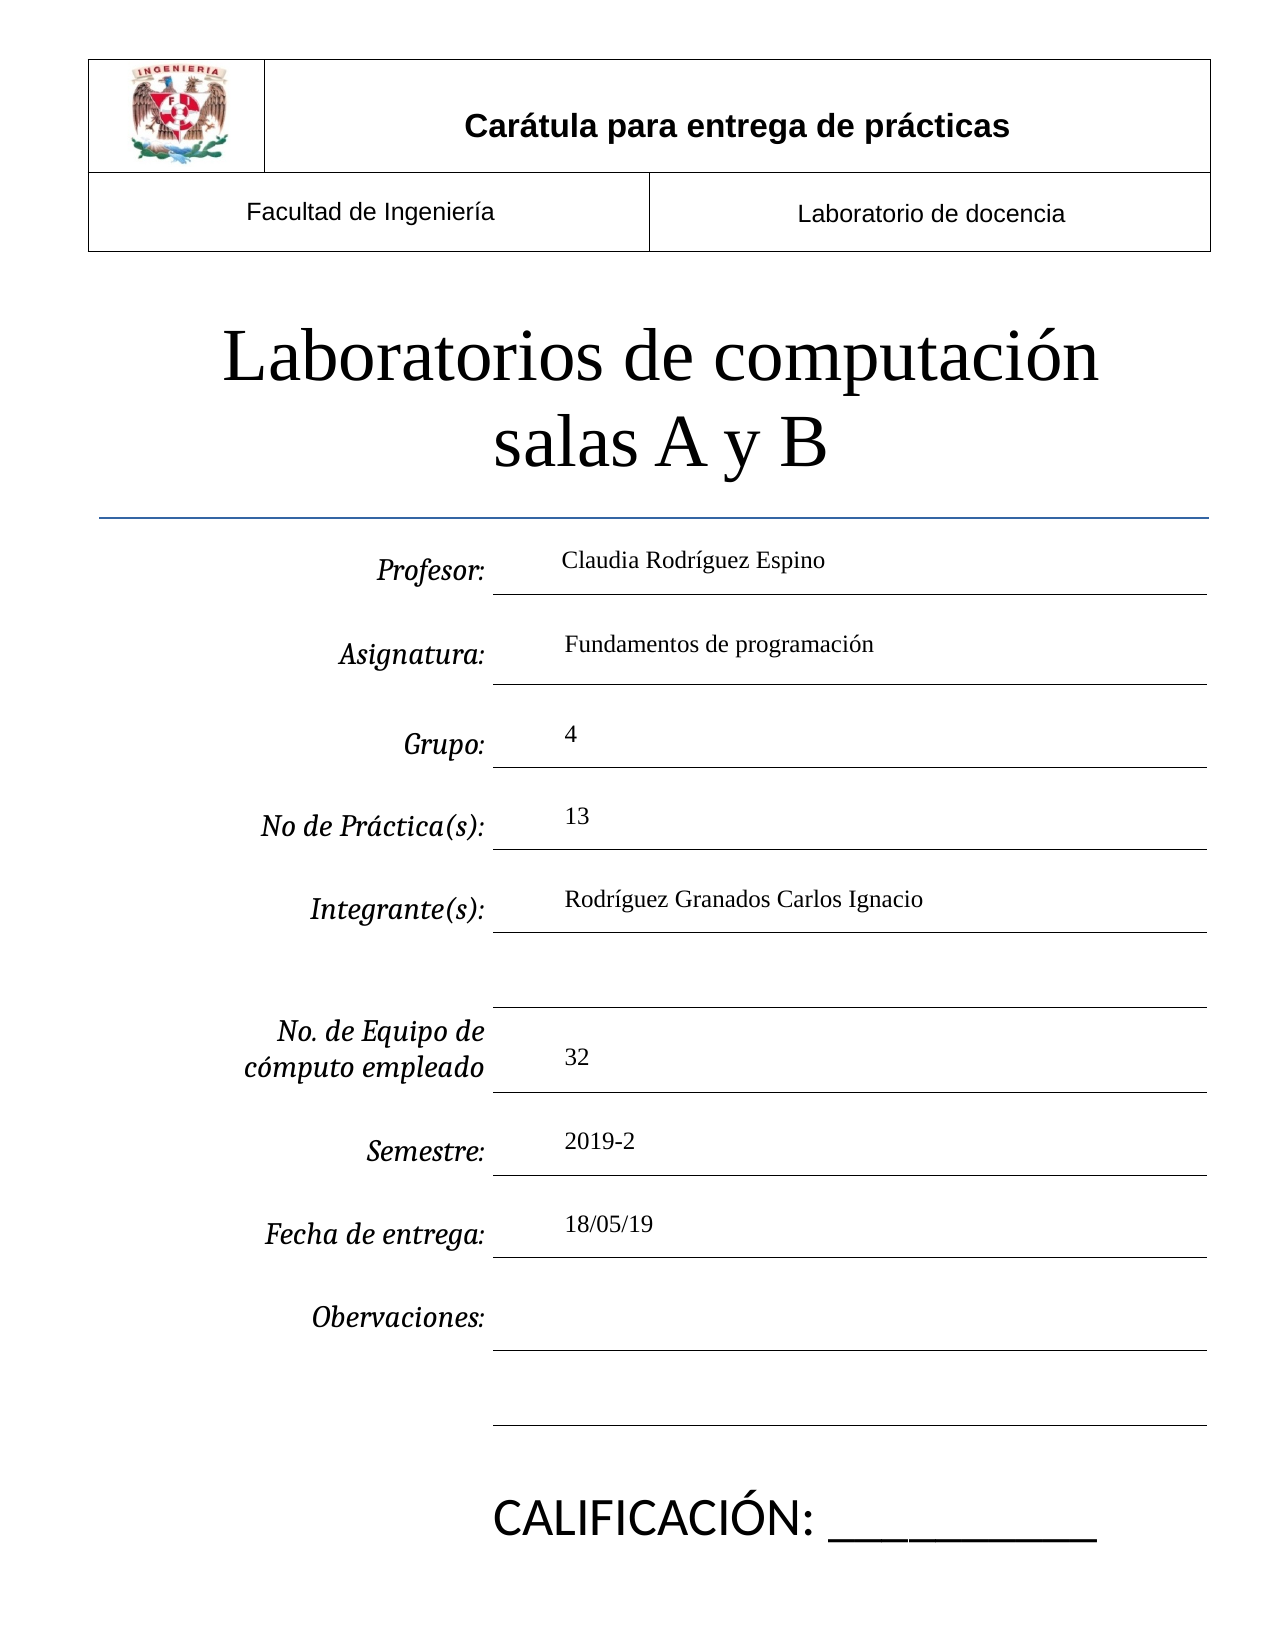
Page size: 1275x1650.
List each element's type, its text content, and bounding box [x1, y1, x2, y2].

table_cell Facultad de Ingeniería [89, 173, 649, 251]
table_cell [493, 933, 1207, 1007]
table_cell Semestre: [118, 1091, 493, 1174]
table_cell [118, 1350, 493, 1425]
table_cell Asignatura: [118, 594, 493, 684]
text CALIFICACIÓN: __________ [118, 1483, 1205, 1549]
table_cell [493, 1351, 1207, 1425]
table_cell Grupo: [118, 684, 493, 766]
text salas A y B [118, 396, 1205, 482]
table_cell No de Práctica(s): [118, 766, 493, 849]
table_header [118, 511, 493, 517]
table_cell [493, 1258, 1207, 1350]
table_cell 2019-2 [493, 1093, 1207, 1174]
table_cell Laboratorio de docencia [650, 173, 1210, 251]
table_cell No. de Equipo de cómputo empleado [118, 1007, 493, 1091]
table_cell 18/05/19 [493, 1176, 1207, 1257]
table_cell 32 [493, 1008, 1207, 1091]
table_header [493, 511, 1207, 517]
text Laboratorios de computación [118, 310, 1205, 396]
table_header Carátula para entrega de prácticas [265, 60, 1210, 172]
table_header Claudia Rodríguez Espino [493, 519, 1207, 594]
table_cell Obervaciones: [118, 1257, 493, 1350]
table_cell 4 [493, 685, 1207, 766]
table_header [89, 60, 264, 172]
table_cell Integrante(s): [118, 849, 493, 932]
table_header Profesor: [118, 519, 493, 594]
table_cell Fundamentos de programación [493, 595, 1207, 684]
table_cell Rodríguez Granados Carlos Ignacio [493, 850, 1207, 932]
table_cell Fecha de entrega: [118, 1175, 493, 1257]
table_cell [118, 932, 493, 1007]
table_cell 13 [493, 768, 1207, 849]
